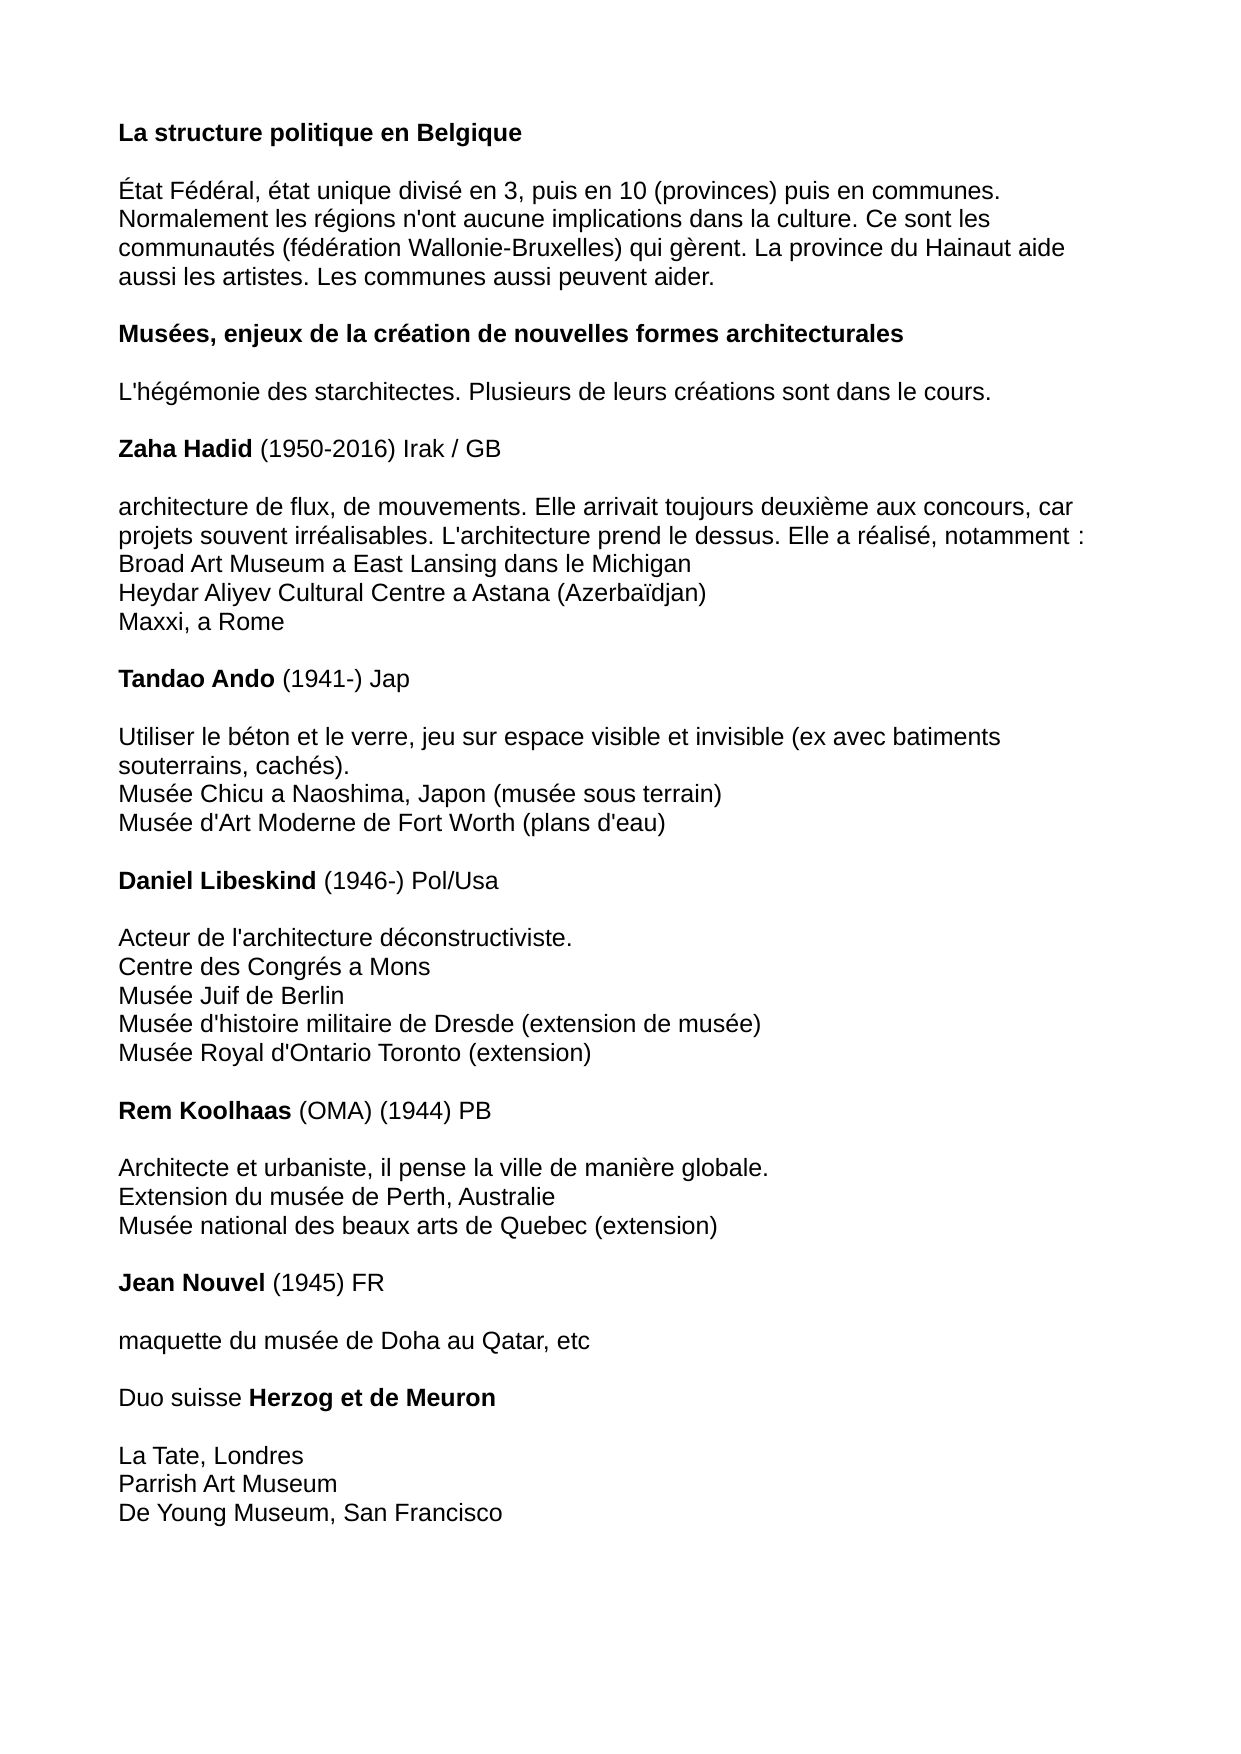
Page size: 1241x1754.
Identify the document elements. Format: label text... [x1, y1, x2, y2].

text Musée Juif de Berlin [118, 981, 1122, 1009]
text maquette du musée de Doha au Qatar, etc [118, 1326, 1122, 1354]
text Maxxi, a Rome [118, 607, 1122, 636]
text Centre des Congrés a Mons [118, 952, 1122, 981]
text Extension du musée de Perth, Australie [118, 1182, 1122, 1211]
text Musée d'histoire militaire de Dresde (extension de musée) [118, 1009, 1122, 1038]
text Daniel Libeskind (1946-) Pol/Usa [118, 866, 1122, 894]
text Rem Koolhaas (OMA) (1944) PB [118, 1096, 1122, 1124]
text Musée d'Art Moderne de Fort Worth (plans d'eau) [118, 808, 1122, 837]
text État Fédéral, état unique divisé en 3, puis en 10 (provinces) puis en communes. Normalement les régions n'ont aucune implications dans la culture. Ce sont les communautés (fédération Wallonie-Bruxelles) qui gèrent. La province du Hainaut aide aussi les artistes. Les communes aussi peuvent aider. [118, 176, 1122, 291]
text Musée national des beaux arts de Quebec (extension) [118, 1211, 1122, 1239]
text Architecte et urbaniste, il pense la ville de manière globale. [118, 1153, 1122, 1182]
text Musées, enjeux de la création de nouvelles formes architecturales [118, 319, 1122, 348]
text Heydar Aliyev Cultural Centre a Astana (Azerbaïdjan) [118, 578, 1122, 607]
text Jean Nouvel (1945) FR [118, 1268, 1122, 1297]
text Musée Chicu a Naoshima, Japon (musée sous terrain) [118, 779, 1122, 808]
text Musée Royal d'Ontario Toronto (extension) [118, 1038, 1122, 1067]
text Utiliser le béton et le verre, jeu sur espace visible et invisible (ex avec batiments souterrains, cachés). [118, 722, 1122, 779]
text Acteur de l'architecture déconstructiviste. [118, 923, 1122, 952]
text Parrish Art Museum [118, 1469, 1122, 1498]
text De Young Museum, San Francisco [118, 1498, 1122, 1527]
text Zaha Hadid (1950-2016) Irak / GB [118, 434, 1122, 463]
text Broad Art Museum a East Lansing dans le Michigan [118, 549, 1122, 578]
text L'hégémonie des starchitectes. Plusieurs de leurs créations sont dans le cours. [118, 377, 1122, 406]
text Tandao Ando (1941-) Jap [118, 664, 1122, 693]
text La Tate, Londres [118, 1441, 1122, 1469]
text Duo suisse Herzog et de Meuron [118, 1383, 1122, 1412]
text La structure politique en Belgique [118, 118, 1122, 147]
text architecture de flux, de mouvements. Elle arrivait toujours deuxième aux concours, car projets souvent irréalisables. L'architecture prend le dessus. Elle a réalisé, notamment : [118, 492, 1122, 549]
